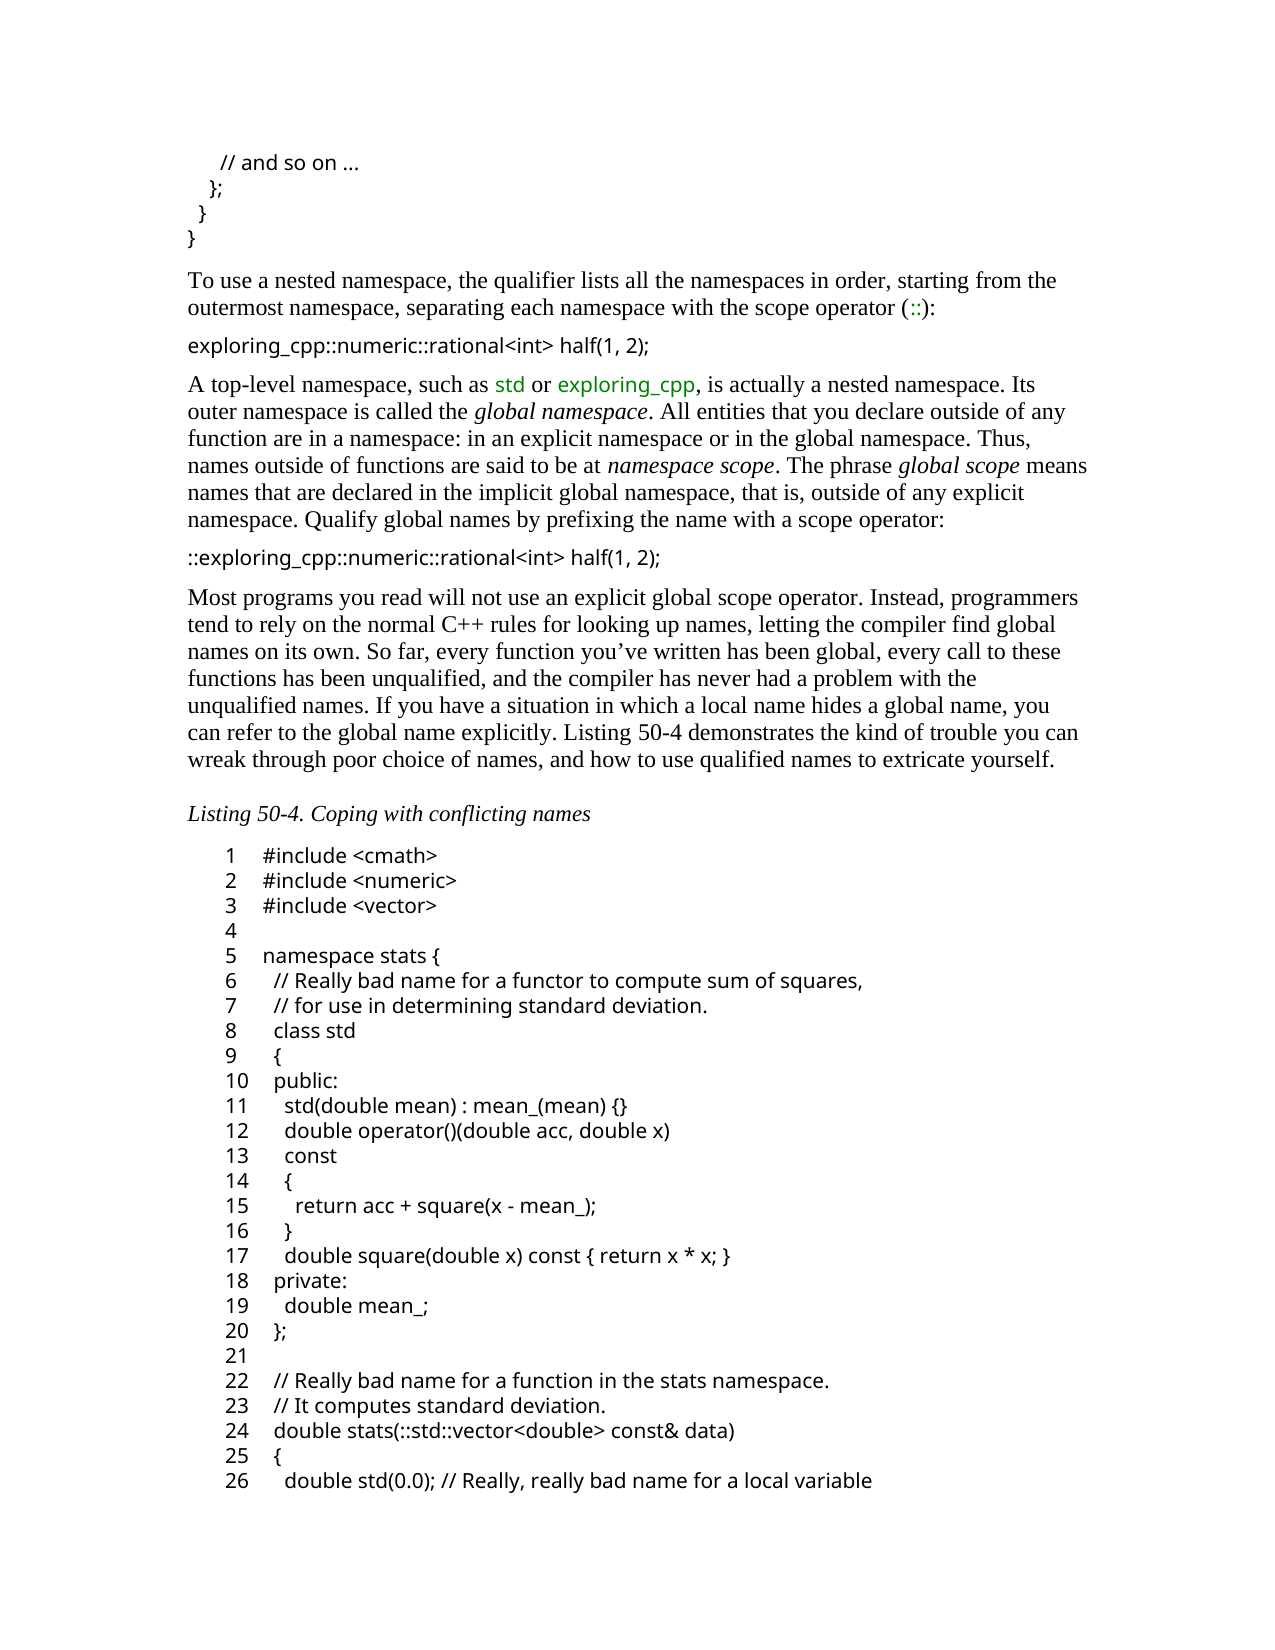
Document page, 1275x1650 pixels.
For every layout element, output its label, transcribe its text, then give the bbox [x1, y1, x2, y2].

list { [225, 1169, 1072, 1194]
list { [225, 1444, 1072, 1469]
list // Really bad name for a functor to compute sum of squares, [225, 969, 1072, 994]
list private: [225, 1269, 1072, 1294]
list #include <cmath> [225, 844, 1072, 869]
text Most programs you read will not use an explicit global scope operator. Instead, programmers tend to rely on the normal C++ rules for looking up names, letting the compiler find global names on its own. So far, every function you’ve written has been global, every call to these functions has been unqualified, and the compiler has never had a problem with the unqualified names. If you have a situation in which a local name hides a global name, you can refer to the global name explicitly. Listing 50-4 demonstrates the kind of trouble you can wreak through poor choice of names, and how to use qualified names to extricate yourself. [187, 583, 1087, 773]
text }; [187, 175, 1072, 200]
list double mean_; [225, 1294, 1072, 1319]
list { [225, 1044, 1072, 1069]
list } [225, 1219, 1072, 1244]
list double stats(::std::vector<double> const& data) [225, 1419, 1072, 1444]
list const [225, 1144, 1072, 1169]
list class std [225, 1019, 1072, 1044]
text } [187, 200, 1072, 225]
list double operator()(double acc, double x) [225, 1119, 1072, 1144]
text ::exploring_cpp::numeric::rational<int> half(1, 2); [187, 546, 1072, 571]
list // for use in determining standard deviation. [225, 994, 1072, 1019]
list double std(0.0); // Really, really bad name for a local variable [225, 1469, 1072, 1494]
text // and so on ... [187, 150, 1072, 175]
list return acc + square(x - mean_); [225, 1194, 1072, 1219]
text To use a nested namespace, the qualifier lists all the namespaces in order, starting from the outermost namespace, separating each namespace with the scope operator (::): [187, 267, 1087, 321]
list double square(double x) const { return x * x; } [225, 1244, 1072, 1269]
list // Really bad name for a function in the stats namespace. [225, 1369, 1072, 1394]
text Listing 50-4. Coping with conflicting names [187, 798, 1087, 827]
list #include <vector> [225, 894, 1072, 919]
text A top-level namespace, such as std or exploring_cpp, is actually a nested namespace. Its outer namespace is called the global namespace. All entities that you declare outside of any function are in a namespace: in an explicit namespace or in the global namespace. Thus, names outside of functions are said to be at namespace scope. The phrase global scope means names that are declared in the implicit global namespace, that is, outside of any explicit namespace. Qualify global names by prefixing the name with a scope operator: [187, 371, 1087, 533]
list }; [225, 1319, 1072, 1344]
list std(double mean) : mean_(mean) {} [225, 1094, 1072, 1119]
list namespace stats { [225, 944, 1072, 969]
list // It computes standard deviation. [225, 1394, 1072, 1419]
text exploring_cpp::numeric::rational<int> half(1, 2); [187, 333, 1072, 358]
list #include <numeric> [225, 869, 1072, 894]
text } [187, 225, 1072, 250]
list public: [225, 1069, 1072, 1094]
